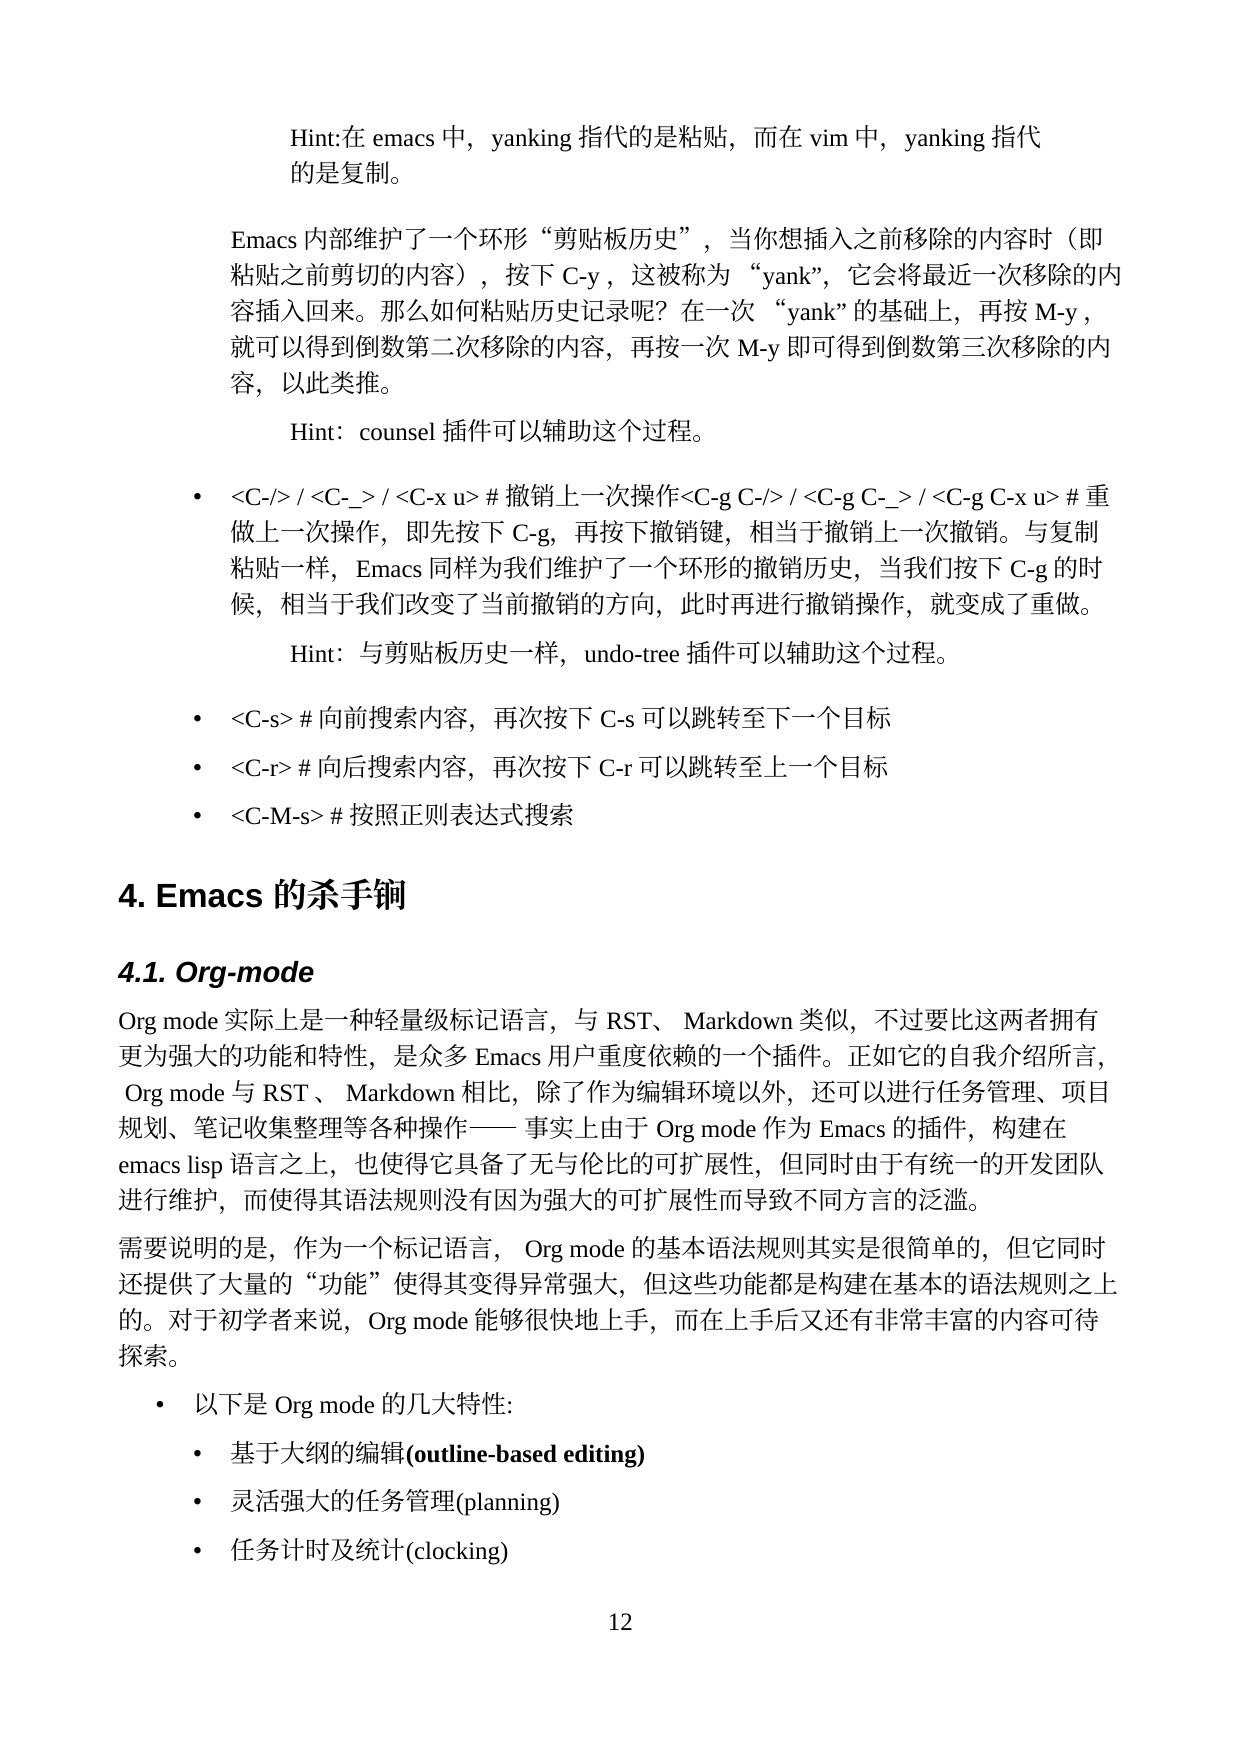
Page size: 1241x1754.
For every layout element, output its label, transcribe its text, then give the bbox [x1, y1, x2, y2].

list <C-/> / <C-_> / <C-x u> # 撤销上一次操作<C-g C-/> / <C-g C-_> / <C-g C-x u> # 重做上一次操作，即先按下 C-g，再按下撤销键，相当于撤销上一次撤销。与复制粘贴一样，Emacs 同样为我们维护了一个环形的撤销历史，当我们按下 C-g 的时候，相当于我们改变了当前撤销的方向，此时再进行撤销操作，就变成了重做。 [193, 477, 1122, 621]
text 需要说明的是，作为一个标记语言， Org mode 的基本语法规则其实是很简单的，但它同时还提供了大量的“功能”使得其变得异常强大，但这些功能都是构建在基本的语法规则之上的。对于初学者来说，Org mode 能够很快地上手，而在上手后又还有非常丰富的内容可待探索。 [118, 1229, 1122, 1373]
list 灵活强大的任务管理(planning) [193, 1482, 1122, 1518]
list Emacs 内部维护了一个环形“剪贴板历史”，当你想插入之前移除的内容时（即粘贴之前剪切的内容），按下 C-y ，这被称为 “yank”，它会将最近一次移除的内容插入回来。那么如何粘贴历史记录呢？在一次 “yank” 的基础上，再按 M-y ，就可以得到倒数第二次移除的内容，再按一次 M-y 即可得到倒数第三次移除的内容，以此类推。 [193, 219, 1122, 399]
subtitle Org-mode [118, 955, 1122, 988]
text Org mode 实际上是一种轻量级标记语言，与 RST、 Markdown 类似，不过要比这两者拥有更为强大的功能和特性，是众多 Emacs 用户重度依赖的一个插件。正如它的自我介绍所言， Org mode 与 RST 、 Markdown 相比，除了作为编辑环境以外，还可以进行任务管理、项目规划、笔记收集整理等各种操作—— 事实上由于 Org mode 作为 Emacs 的插件，构建在 emacs lisp 语言之上，也使得它具备了无与伦比的可扩展性，但同时由于有统一的开发团队进行维护，而使得其语法规则没有因为强大的可扩展性而导致不同方言的泛滥。 [118, 1001, 1122, 1216]
list 任务计时及统计(clocking) [193, 1531, 1122, 1566]
list <C-r> # 向后搜索内容，再次按下 C-r 可以跳转至上一个目标 [193, 747, 1122, 783]
list Hint：counsel 插件可以辅助这个过程。 [252, 412, 1063, 448]
list 以下是 Org mode 的几大特性: [156, 1385, 1122, 1421]
list Hint:在 emacs 中，yanking 指代的是粘贴，而在 vim 中，yanking 指代的是复制。 [252, 118, 1063, 190]
list <C-s> # 向前搜索内容，再次按下 C-s 可以跳转至下一个目标 [193, 699, 1122, 735]
list 基于大纲的编辑(outline-based editing) [193, 1434, 1122, 1469]
list Hint：与剪贴板历史一样，undo-tree 插件可以辅助这个过程。 [252, 633, 1063, 669]
subtitle Emacs 的杀手锏 [118, 869, 1122, 917]
list <C-M-s> # 按照正则表达式搜索 [193, 796, 1122, 832]
